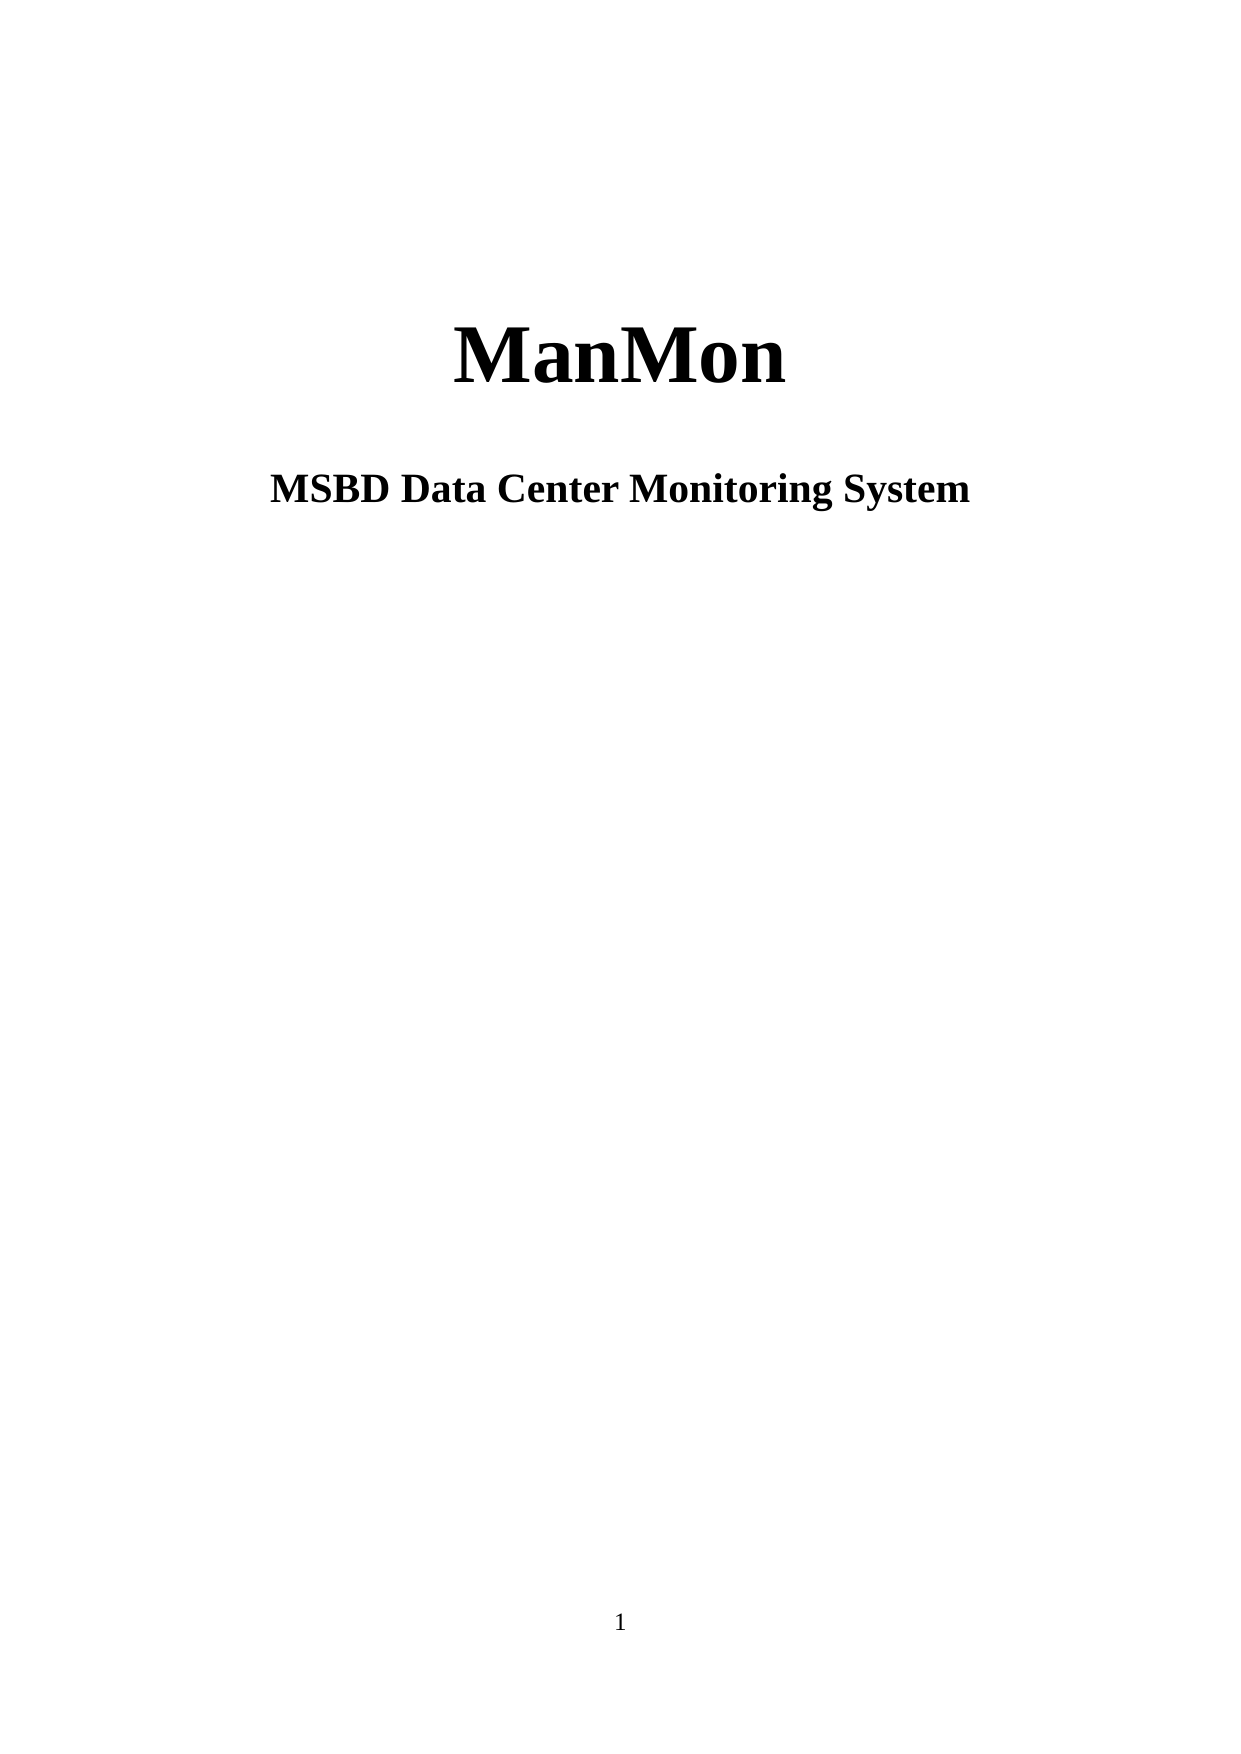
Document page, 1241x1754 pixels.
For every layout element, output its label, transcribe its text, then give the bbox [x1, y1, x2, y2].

text ManMon [118, 305, 1122, 401]
text MSBD Data Center Monitoring System [118, 463, 1122, 511]
